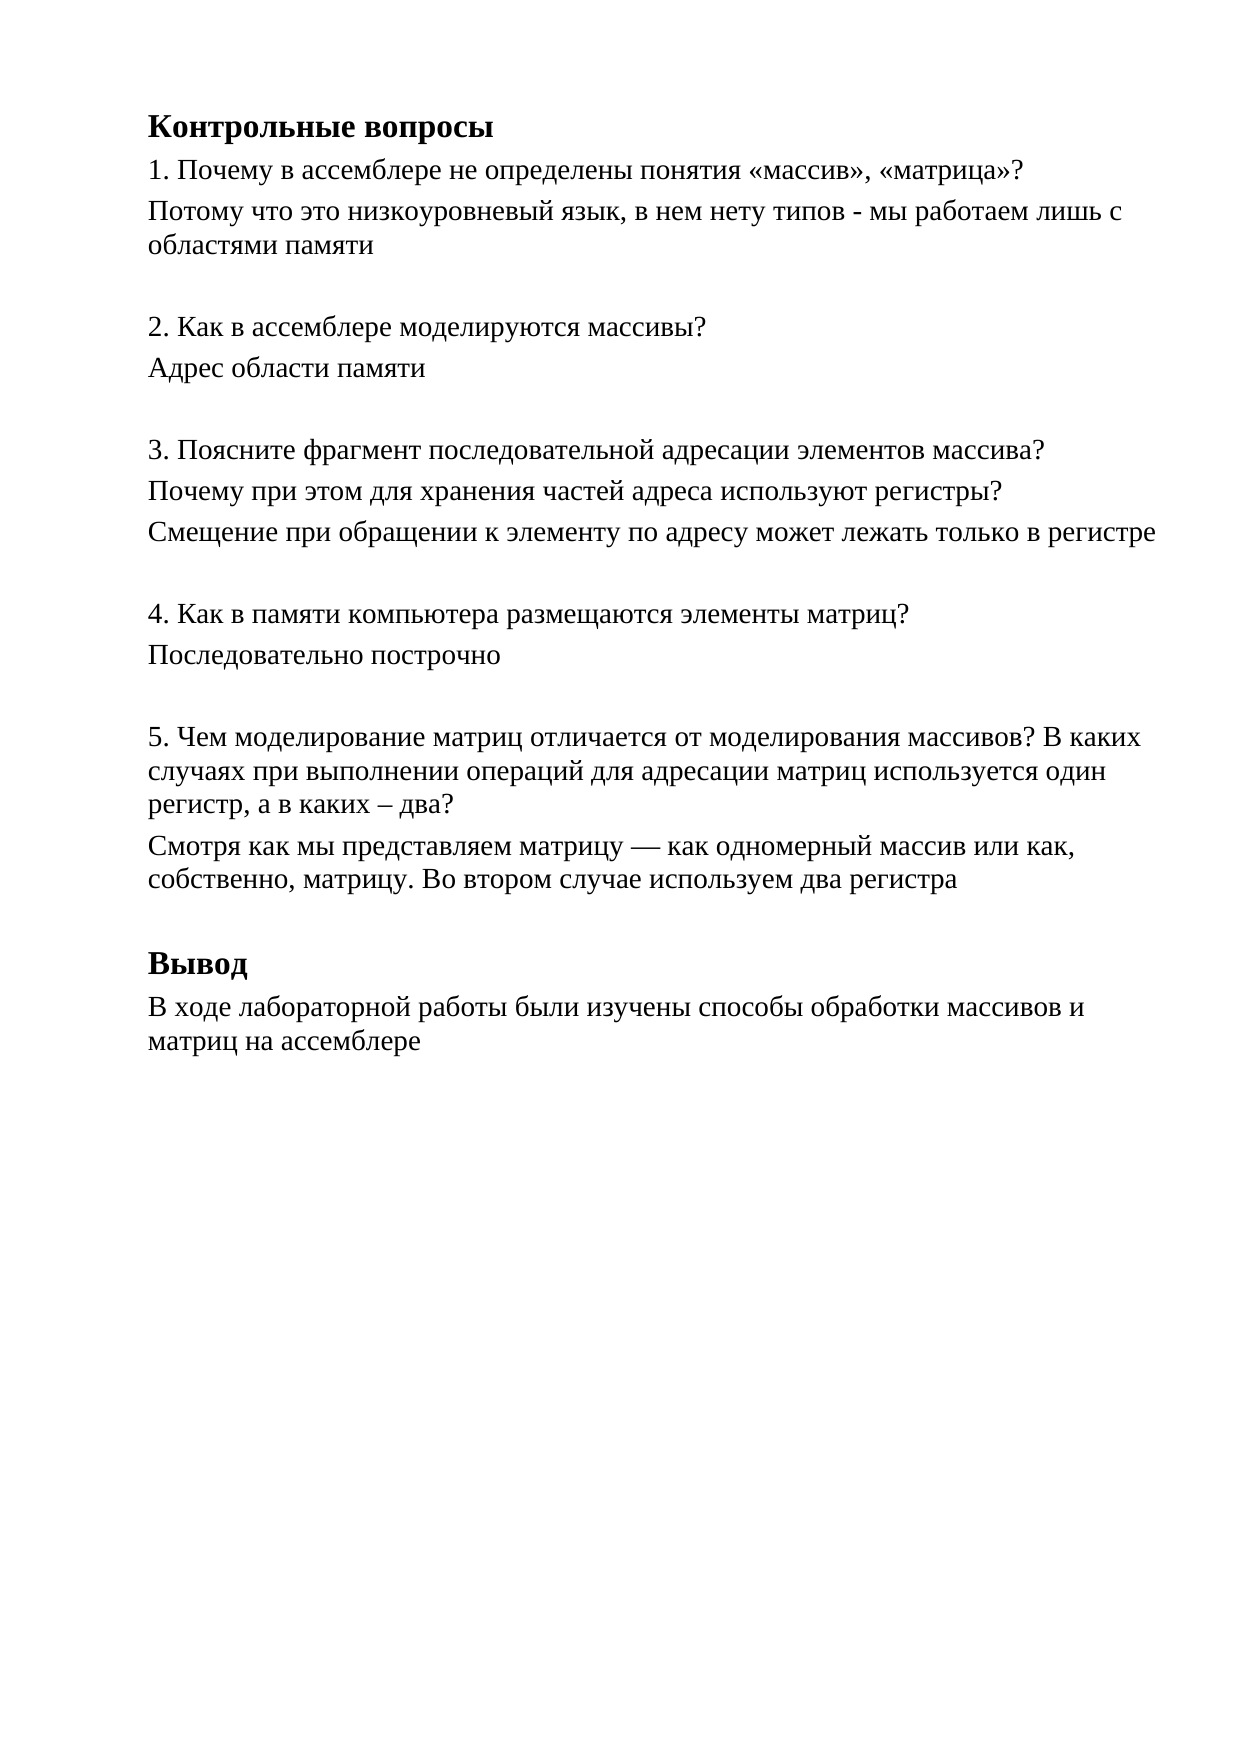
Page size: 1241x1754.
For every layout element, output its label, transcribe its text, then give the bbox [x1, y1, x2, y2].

text Смещение при обращении к элементу по адресу может лежать только в регистре [148, 514, 1181, 548]
text Потому что это низкоуровневый язык, в нем нету типов - мы работаем лишь с областями памяти [148, 193, 1181, 261]
text Вывод [148, 943, 1181, 982]
text 4. Как в памяти компьютера размещаются элементы матриц? [148, 596, 1181, 630]
text 2. Как в ассемблере моделируются массивы? [148, 309, 1181, 343]
text Смотря как мы представляем матрицу — как одномерный массив или как, собственно, матрицу. Во втором случае используем два регистра [148, 828, 1181, 895]
text 1. Почему в ассемблере не определены понятия «массив», «матрица»? [148, 152, 1181, 186]
text Контрольные вопросы [148, 107, 1181, 145]
text 5. Чем моделирование матриц отличается от моделирования массивов? В каких случаях при выполнении операций для адресации матриц используется один регистр, а в каких – два? [148, 719, 1181, 820]
text Адрес области памяти [148, 350, 1181, 384]
text 3. Поясните фрагмент последовательной адресации элементов массива? [148, 432, 1181, 466]
text Почему при этом для хранения частей адреса используют регистры? [148, 473, 1181, 507]
text В ходе лабораторной работы были изучены способы обработки массивов и матриц на ассемблере [148, 989, 1181, 1056]
text Последовательно построчно [148, 637, 1181, 671]
